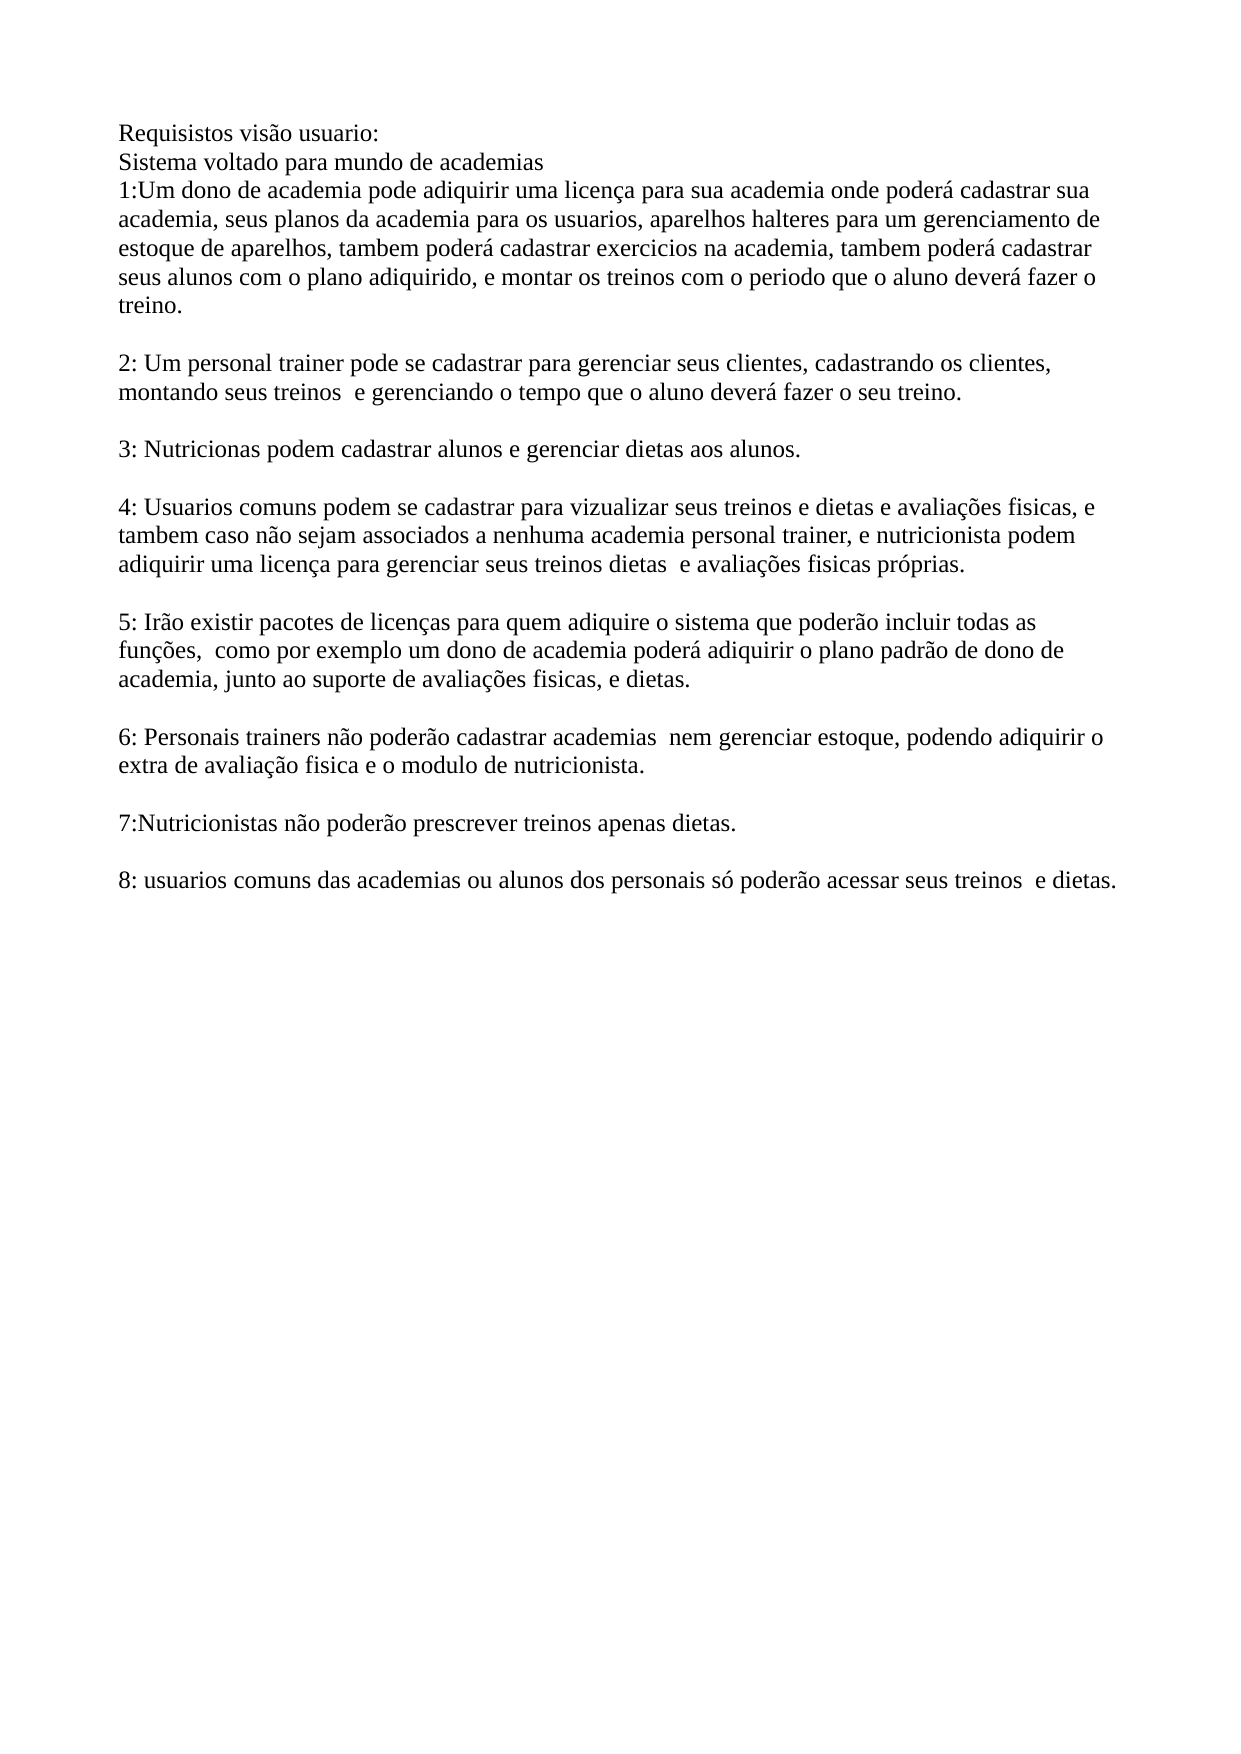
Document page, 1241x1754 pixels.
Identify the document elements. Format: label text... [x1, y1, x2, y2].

text 5: Irão existir pacotes de licenças para quem adiquire o sistema que poderão incluir todas as funções, como por exemplo um dono de academia poderá adiquirir o plano padrão de dono de academia, junto ao suporte de avaliações fisicas, e dietas. [118, 607, 1122, 693]
text 2: Um personal trainer pode se cadastrar para gerenciar seus clientes, cadastrando os clientes, montando seus treinos e gerenciando o tempo que o aluno deverá fazer o seu treino. [118, 348, 1122, 406]
text 3: Nutricionas podem cadastrar alunos e gerenciar dietas aos alunos. [118, 434, 1122, 463]
text 7:Nutricionistas não poderão prescrever treinos apenas dietas. [118, 808, 1122, 837]
text Sistema voltado para mundo de academias [118, 147, 1122, 176]
text 6: Personais trainers não poderão cadastrar academias nem gerenciar estoque, podendo adiquirir o extra de avaliação fisica e o modulo de nutricionista. [118, 722, 1122, 779]
text 1:Um dono de academia pode adiquirir uma licença para sua academia onde poderá cadastrar sua academia, seus planos da academia para os usuarios, aparelhos halteres para um gerenciamento de estoque de aparelhos, tambem poderá cadastrar exercicios na academia, tambem poderá cadastrar seus alunos com o plano adiquirido, e montar os treinos com o periodo que o aluno deverá fazer o treino. [118, 176, 1122, 319]
text 8: usuarios comuns das academias ou alunos dos personais só poderão acessar seus treinos e dietas. [118, 866, 1122, 894]
text 4: Usuarios comuns podem se cadastrar para vizualizar seus treinos e dietas e avaliações fisicas, e tambem caso não sejam associados a nenhuma academia personal trainer, e nutricionista podem adiquirir uma licença para gerenciar seus treinos dietas e avaliações fisicas próprias. [118, 492, 1122, 578]
text Requisistos visão usuario: [118, 118, 1122, 147]
